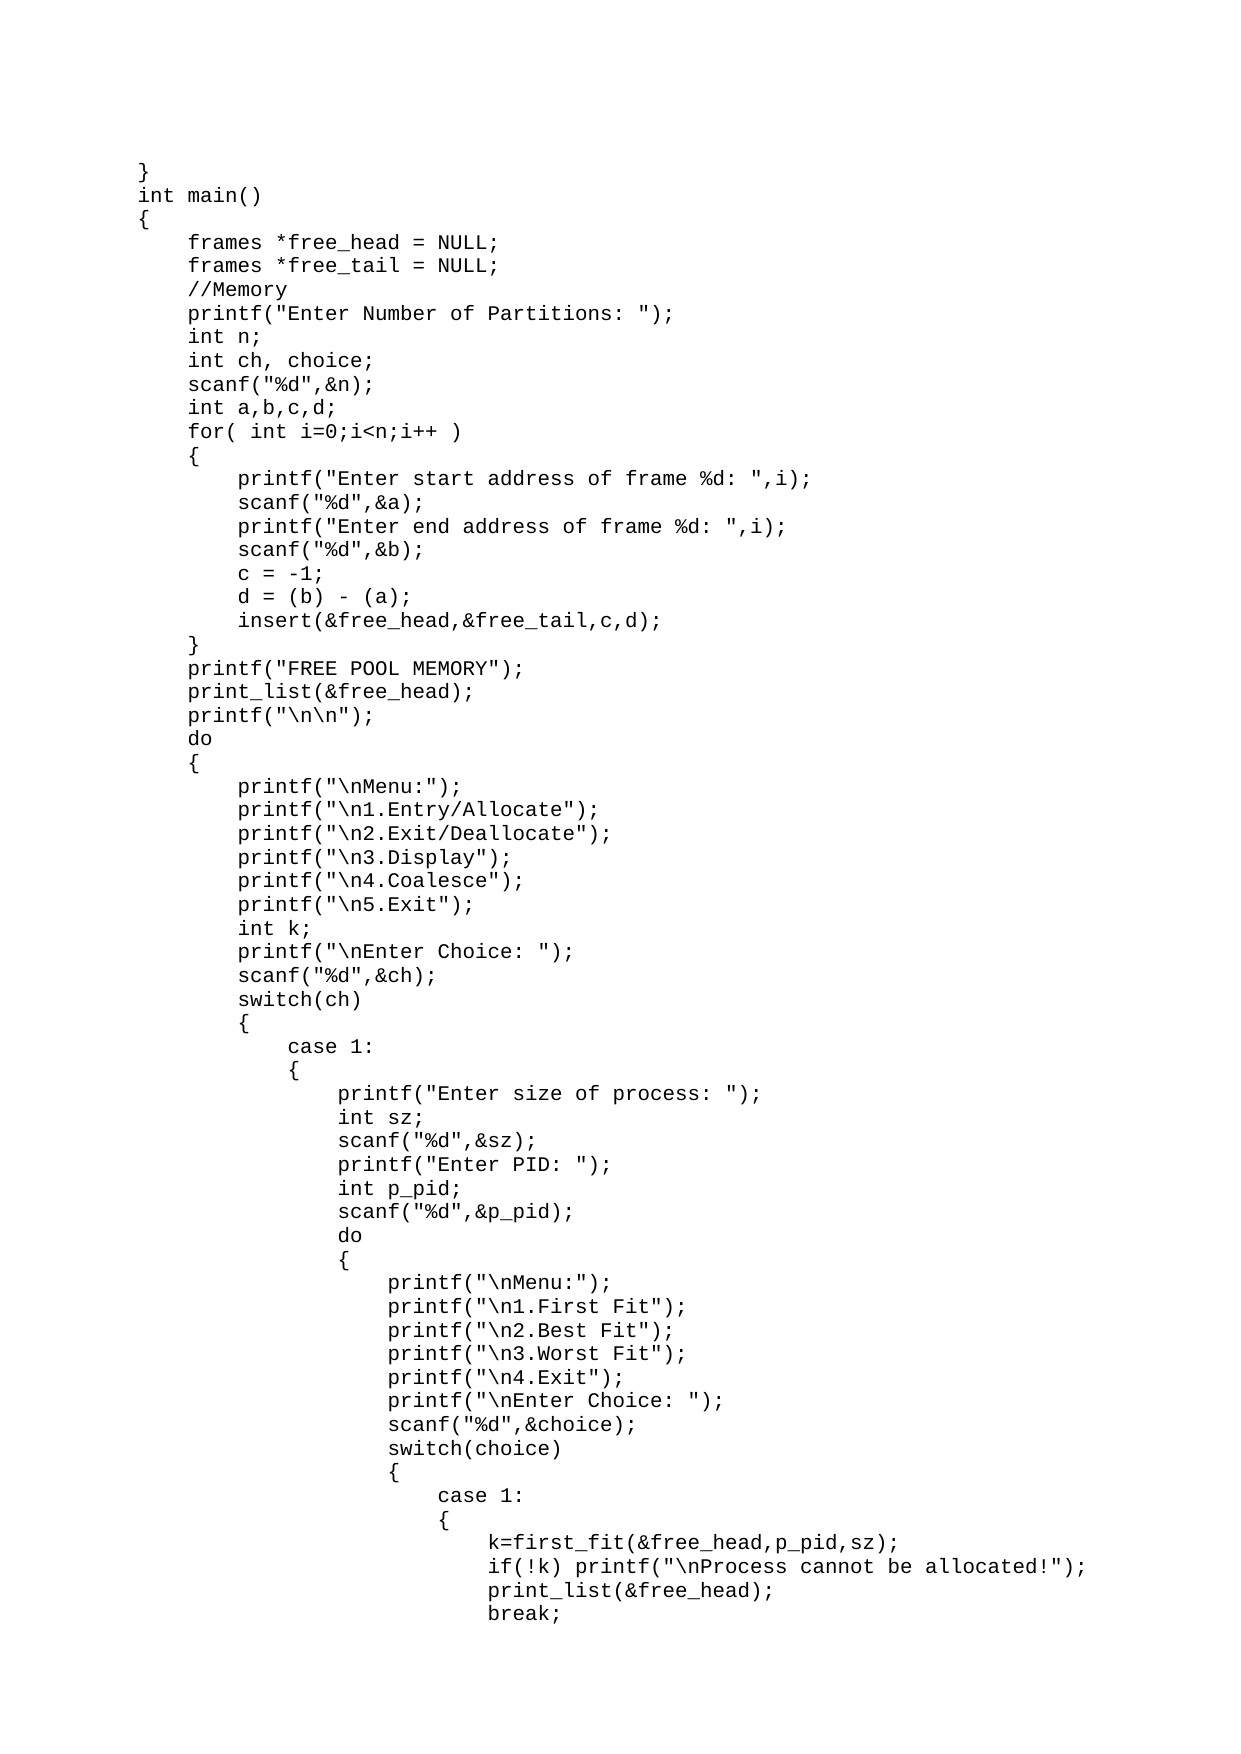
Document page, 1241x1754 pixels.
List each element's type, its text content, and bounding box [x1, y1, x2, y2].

text case 1: [137, 1485, 1123, 1509]
text switch(choice) [137, 1438, 1123, 1461]
text } [137, 634, 1123, 657]
text int n; [137, 326, 1123, 350]
text for( int i=0;i<n;i++ ) [137, 421, 1123, 445]
text int p_pid; [137, 1178, 1123, 1201]
text printf("\nEnter Choice: "); [137, 941, 1123, 965]
text { [137, 752, 1123, 776]
text scanf("%d",&ch); [137, 965, 1123, 988]
text c = -1; [137, 563, 1123, 587]
text { [137, 1059, 1123, 1083]
text int ch, choice; [137, 350, 1123, 374]
text printf("\n1.First Fit"); [137, 1296, 1123, 1319]
text printf("\n3.Worst Fit"); [137, 1343, 1123, 1367]
text printf("Enter Number of Partitions: "); [137, 303, 1123, 326]
text printf("\nMenu:"); [137, 1272, 1123, 1296]
text { [137, 445, 1123, 468]
text scanf("%d",&sz); [137, 1130, 1123, 1154]
text { [137, 1509, 1123, 1532]
text } [137, 161, 1123, 184]
text printf("\n2.Exit/Deallocate"); [137, 823, 1123, 847]
text int sz; [137, 1107, 1123, 1130]
text case 1: [137, 1036, 1123, 1059]
text print_list(&free_head); [137, 681, 1123, 705]
text printf("Enter end address of frame %d: ",i); [137, 516, 1123, 539]
text break; [137, 1603, 1123, 1627]
text scanf("%d",&n); [137, 374, 1123, 397]
text insert(&free_head,&free_tail,c,d); [137, 610, 1123, 634]
text { [137, 208, 1123, 232]
text { [137, 1461, 1123, 1485]
text do [137, 728, 1123, 752]
text do [137, 1225, 1123, 1249]
text { [137, 1012, 1123, 1036]
text printf("\nEnter Choice: "); [137, 1391, 1123, 1414]
text printf("\n\n"); [137, 705, 1123, 728]
text int main() [137, 184, 1123, 208]
text scanf("%d",&a); [137, 492, 1123, 516]
text scanf("%d",&p_pid); [137, 1201, 1123, 1225]
text printf("\n4.Coalesce"); [137, 870, 1123, 894]
text printf("Enter PID: "); [137, 1154, 1123, 1178]
text frames *free_head = NULL; [137, 232, 1123, 256]
text { [137, 1249, 1123, 1272]
text if(!k) printf("\nProcess cannot be allocated!"); [137, 1556, 1123, 1580]
text frames *free_tail = NULL; [137, 256, 1123, 279]
text printf("\n3.Display"); [137, 847, 1123, 870]
text //Memory [137, 279, 1123, 303]
text printf("\n5.Exit"); [137, 894, 1123, 918]
text switch(ch) [137, 988, 1123, 1012]
text printf("\n4.Exit"); [137, 1367, 1123, 1391]
text printf("\n1.Entry/Allocate"); [137, 799, 1123, 823]
text scanf("%d",&b); [137, 539, 1123, 563]
text print_list(&free_head); [137, 1580, 1123, 1603]
text int k; [137, 918, 1123, 941]
text printf("Enter start address of frame %d: ",i); [137, 468, 1123, 492]
text printf("Enter size of process: "); [137, 1083, 1123, 1107]
text scanf("%d",&choice); [137, 1414, 1123, 1438]
text printf("FREE POOL MEMORY"); [137, 657, 1123, 681]
text int a,b,c,d; [137, 397, 1123, 421]
text printf("\nMenu:"); [137, 776, 1123, 799]
text d = (b) - (a); [137, 587, 1123, 610]
text printf("\n2.Best Fit"); [137, 1319, 1123, 1343]
text k=first_fit(&free_head,p_pid,sz); [137, 1532, 1123, 1556]
